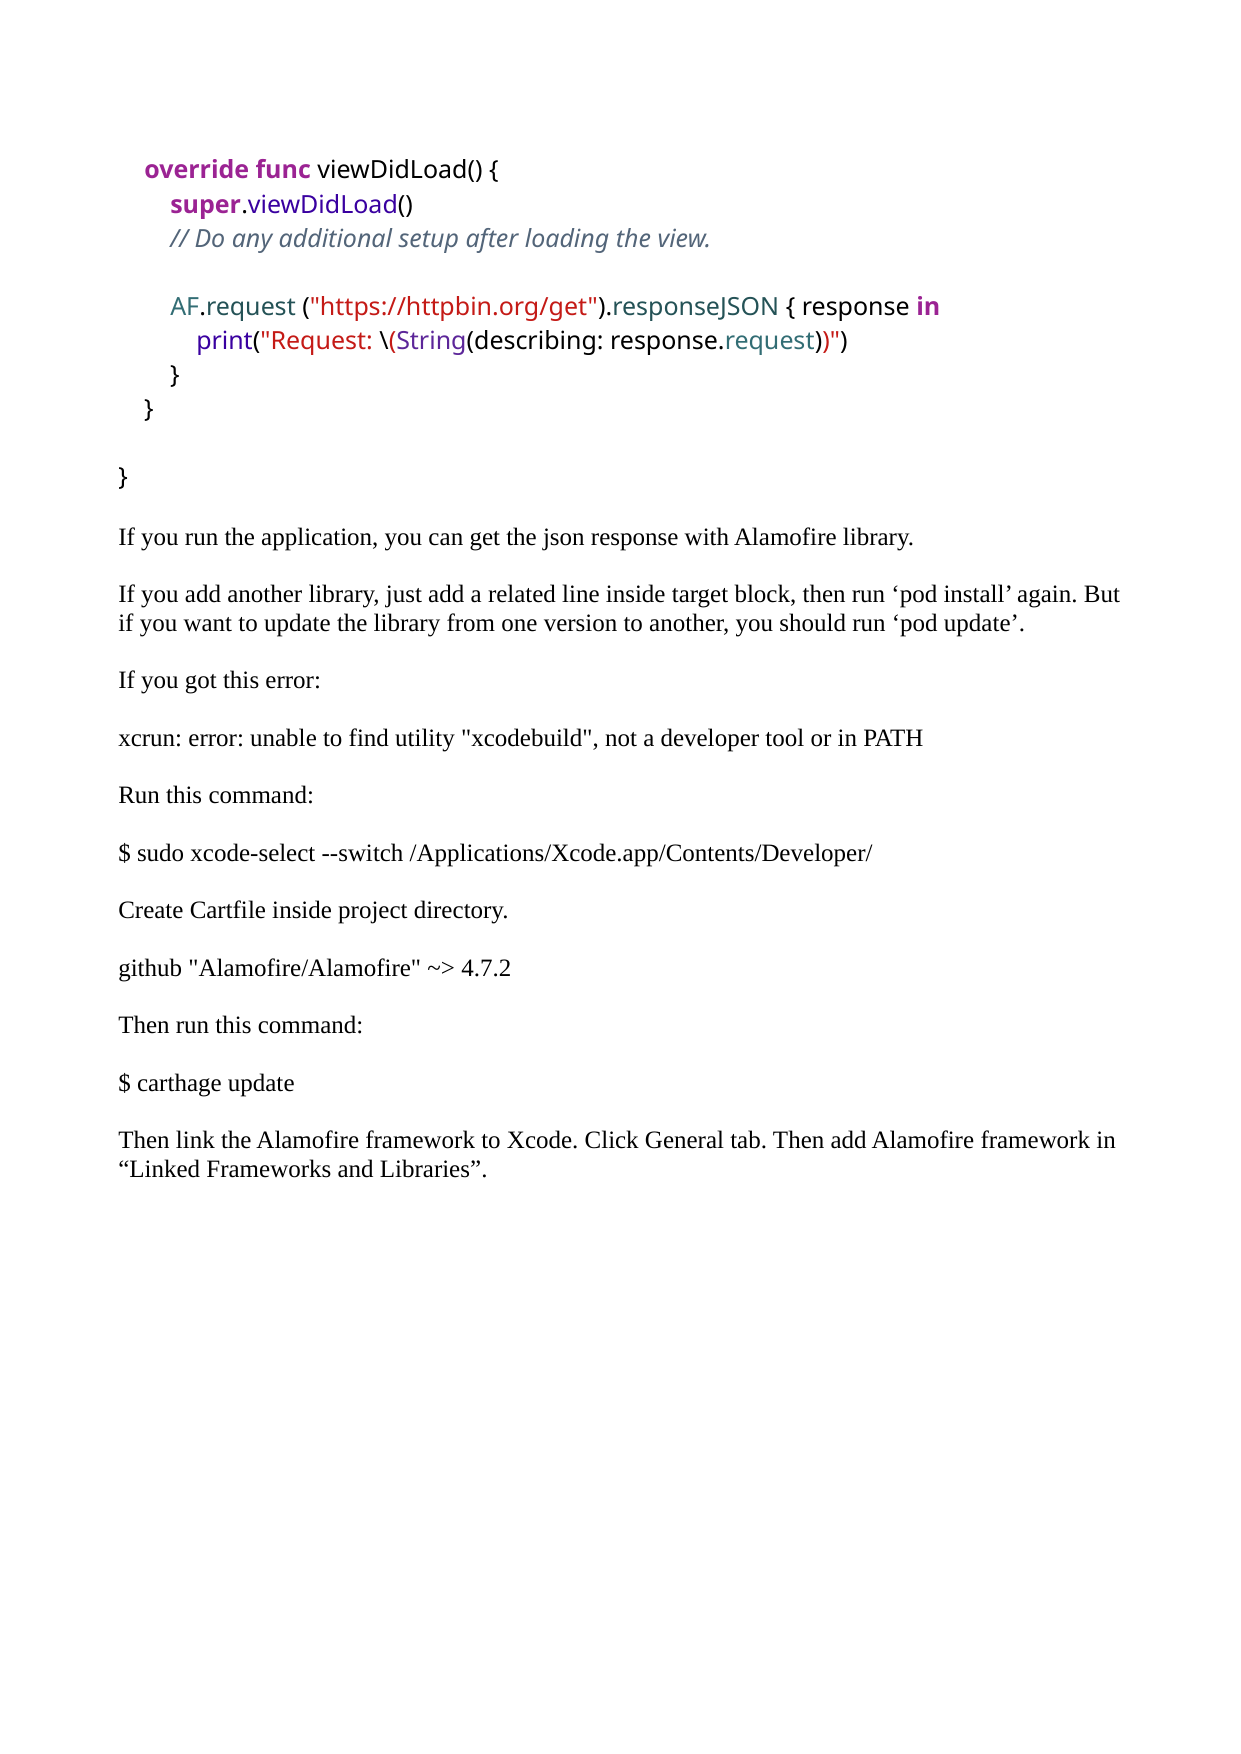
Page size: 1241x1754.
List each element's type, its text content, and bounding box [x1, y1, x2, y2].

text github "Alamofire/Alamofire" ~> 4.7.2 [118, 953, 1122, 982]
text // Do any additional setup after loading the view. [118, 220, 1122, 254]
text } [118, 357, 1122, 391]
text } [118, 459, 1122, 493]
text } [118, 391, 1122, 425]
text If you run the application, you can get the json response with Alamofire library. [118, 522, 1122, 550]
text If you add another library, just add a related line inside target block, then run ‘pod install’ again. But if you want to update the library from one version to another, you should run ‘pod update’. [118, 579, 1122, 637]
text super.viewDidLoad() [118, 186, 1122, 220]
text AF.request ("https://httpbin.org/get").responseJSON { response in [118, 288, 1122, 322]
text Create Cartfile inside project directory. [118, 895, 1122, 924]
text Run this command: [118, 780, 1122, 809]
text print("Request: \(String(describing: response.request))") [118, 322, 1122, 357]
text $ carthage update [118, 1068, 1122, 1097]
text override func viewDidLoad() { [118, 152, 1122, 186]
text $ sudo xcode-select --switch /Applications/Xcode.app/Contents/Developer/ [118, 838, 1122, 867]
text If you got this error: [118, 665, 1122, 694]
text xcrun: error: unable to find utility "xcodebuild", not a developer tool or in PATH [118, 723, 1122, 752]
text Then link the Alamofire framework to Xcode. Click General tab. Then add Alamofire framework in “Linked Frameworks and Libraries”. [118, 1125, 1122, 1183]
text Then run this command: [118, 1010, 1122, 1039]
